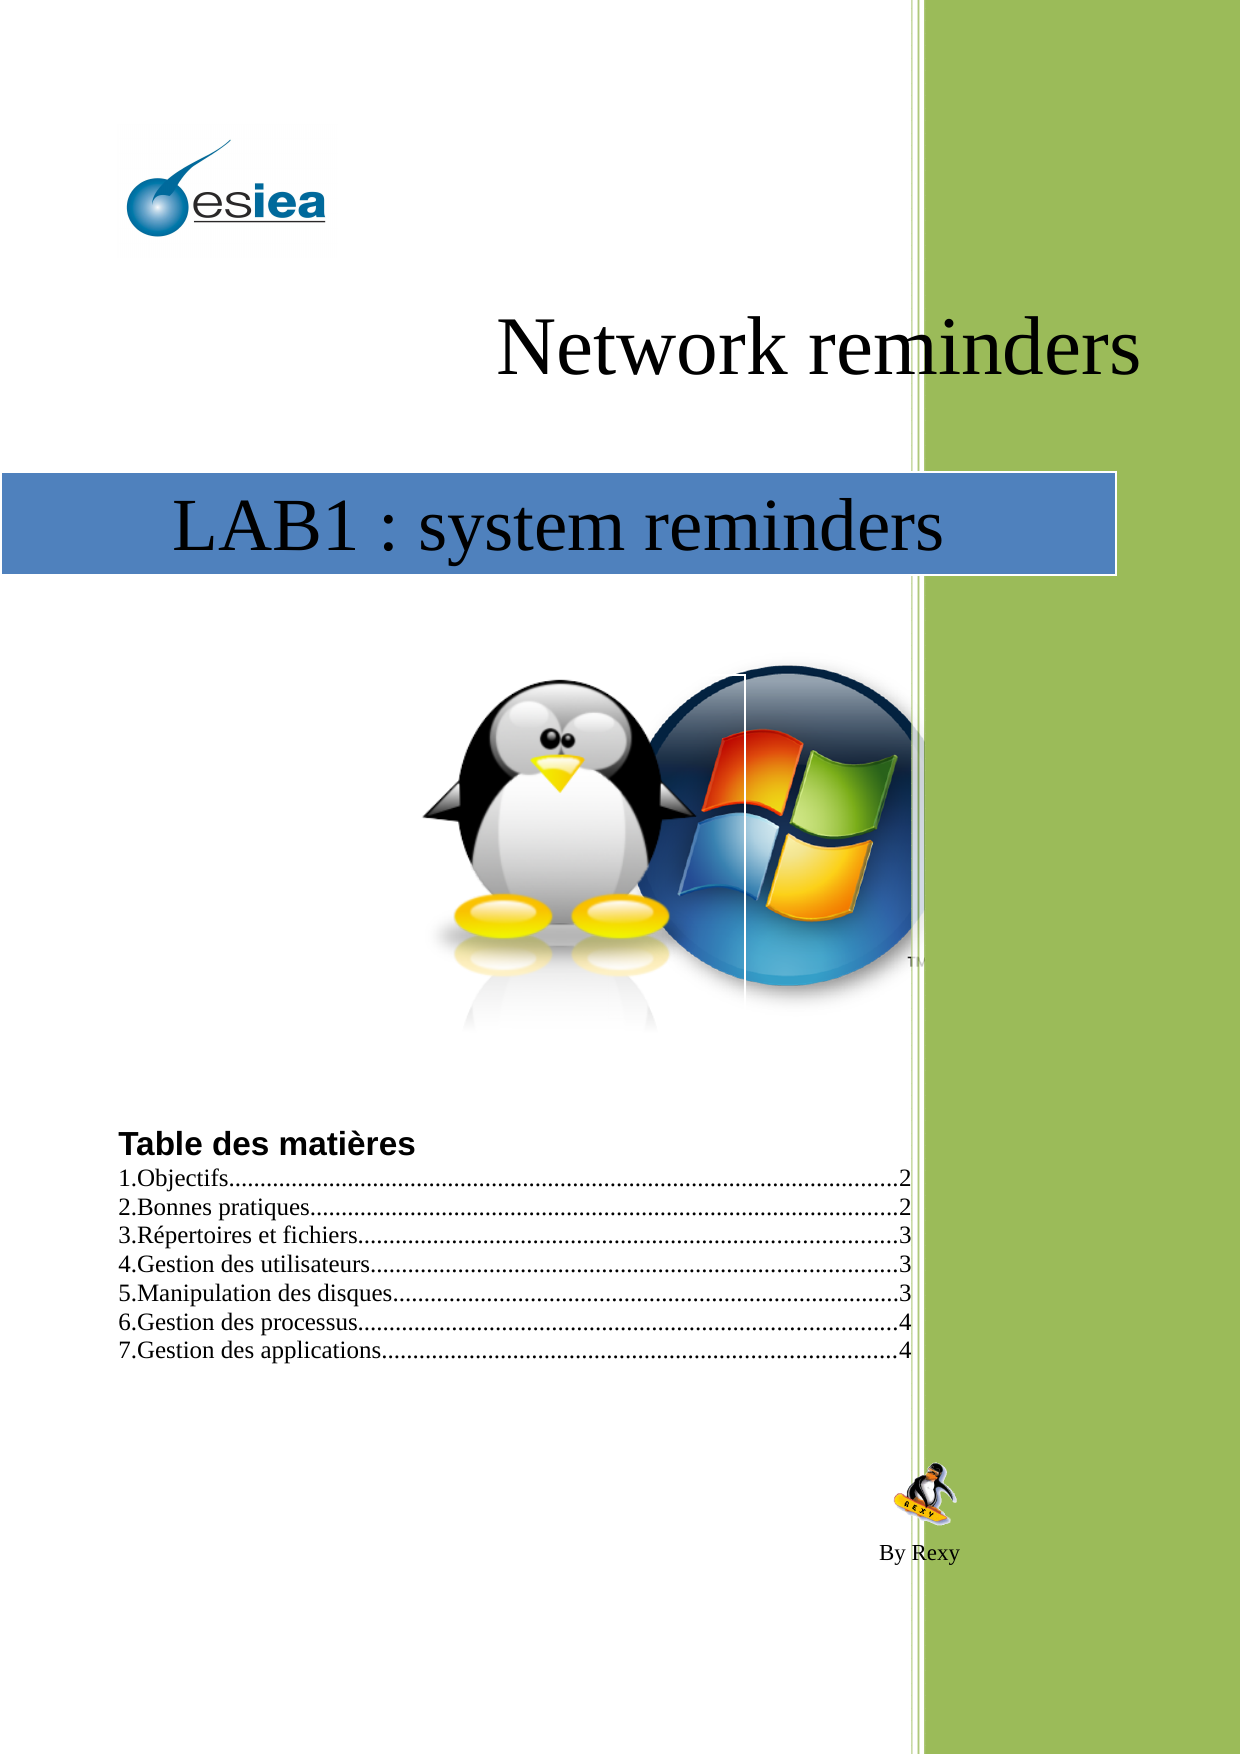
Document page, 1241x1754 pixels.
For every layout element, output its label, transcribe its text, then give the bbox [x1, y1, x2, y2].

picture [609, 649, 924, 1019]
text LAB1 : system reminders [32, 480, 1085, 566]
text 2.Bonnes pratiques 2 [118, 1192, 911, 1220]
picture [893, 1462, 958, 1526]
text 7.Gestion des applications 4 [118, 1335, 911, 1364]
text 4.Gestion des utilisateurs 3 [118, 1249, 911, 1278]
picture [117, 124, 338, 258]
text 5.Manipulation des disques 3 [118, 1278, 911, 1307]
text 3.Répertoires et fichiers 3 [118, 1220, 911, 1249]
text 1.Objectifs 2 [118, 1163, 911, 1192]
text 6.Gestion des processus 4 [118, 1307, 911, 1335]
subtitle Table des matières [118, 1124, 911, 1163]
picture [379, 676, 745, 1055]
